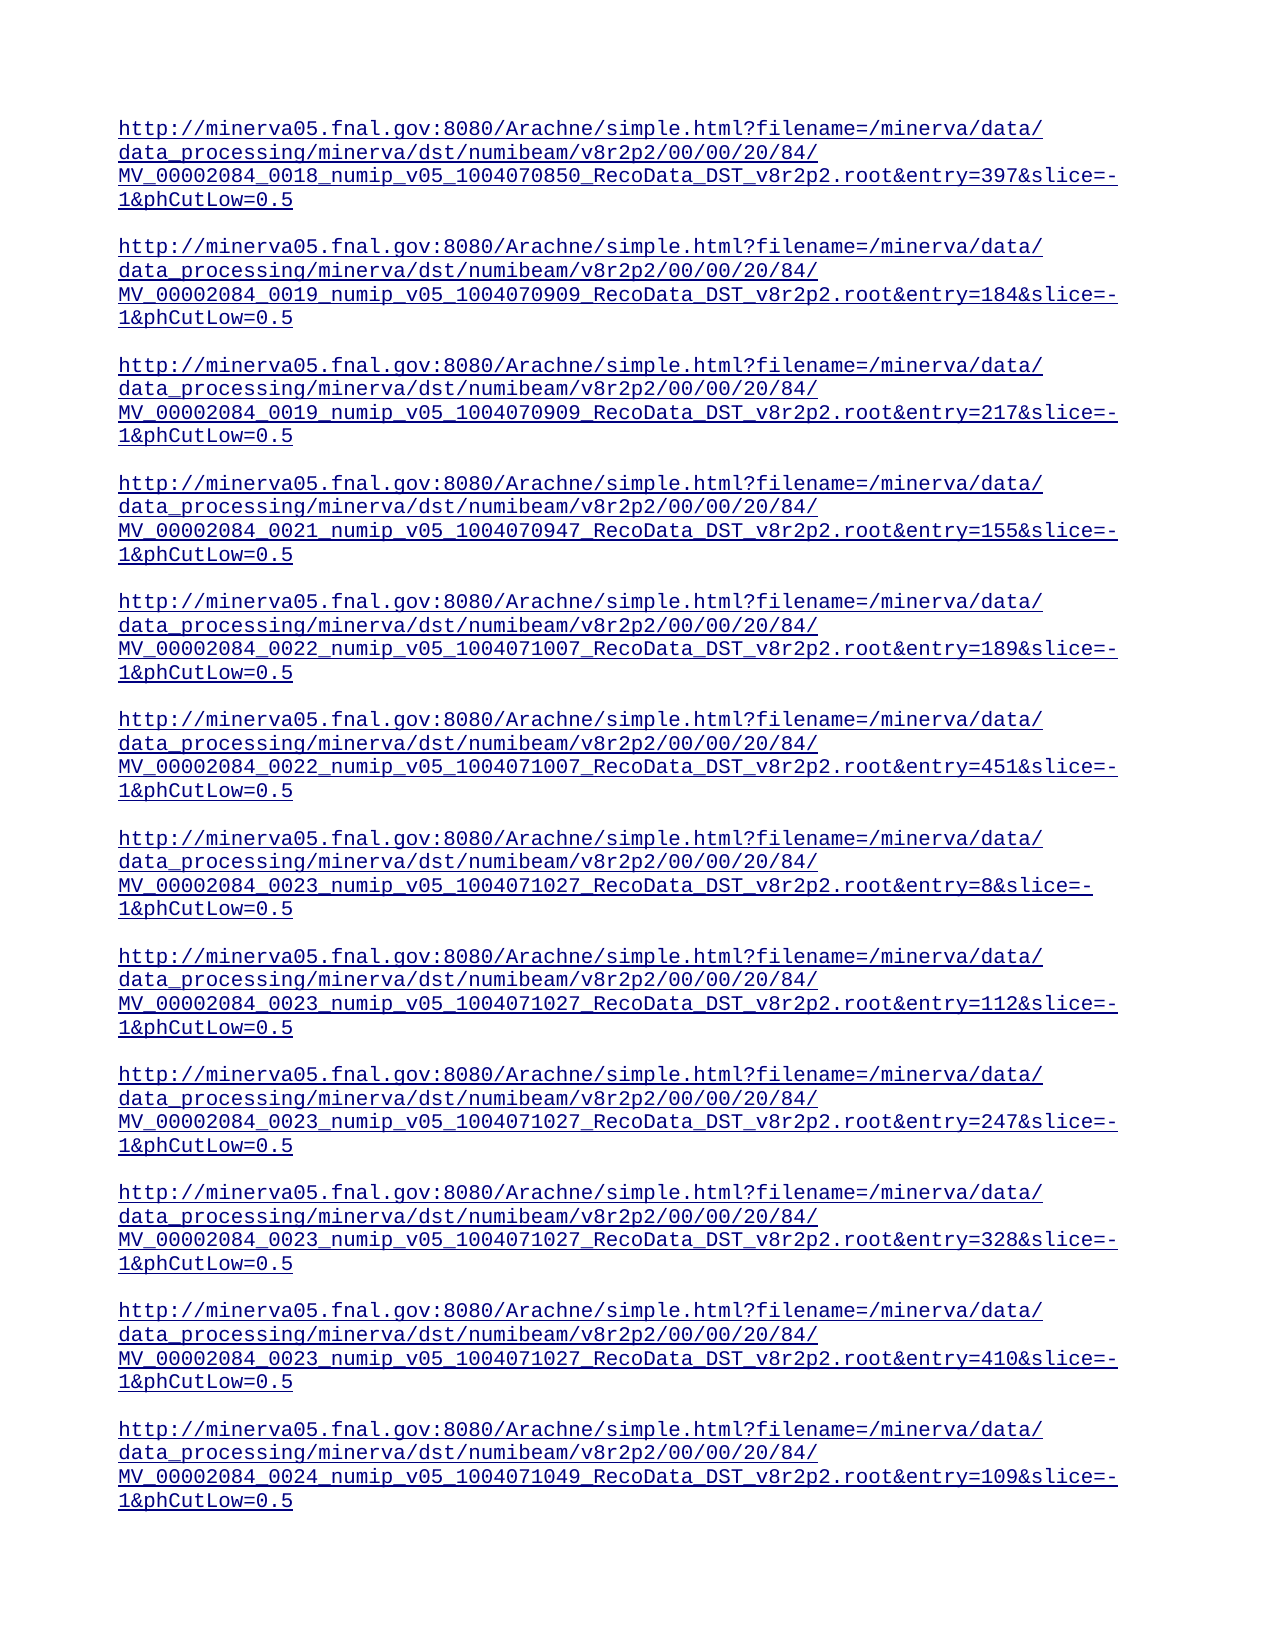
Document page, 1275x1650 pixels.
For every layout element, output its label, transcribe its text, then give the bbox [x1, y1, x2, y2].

text http://minerva05.fnal.gov:8080/Arachne/simple.html?filename=/minerva/data/data_processing/minerva/dst/numibeam/v8r2p2/00/00/20/84/MV_00002084_0023_numip_v05_1004071027_RecoData_DST_v8r2p2.root&entry=410&slice=-1&phCutLow=0.5 [118, 1300, 1157, 1395]
text http://minerva05.fnal.gov:8080/Arachne/simple.html?filename=/minerva/data/data_processing/minerva/dst/numibeam/v8r2p2/00/00/20/84/MV_00002084_0023_numip_v05_1004071027_RecoData_DST_v8r2p2.root&entry=8&slice=-1&phCutLow=0.5 [118, 827, 1157, 922]
text http://minerva05.fnal.gov:8080/Arachne/simple.html?filename=/minerva/data/data_processing/minerva/dst/numibeam/v8r2p2/00/00/20/84/MV_00002084_0019_numip_v05_1004070909_RecoData_DST_v8r2p2.root&entry=184&slice=-1&phCutLow=0.5 [118, 236, 1157, 331]
text http://minerva05.fnal.gov:8080/Arachne/simple.html?filename=/minerva/data/data_processing/minerva/dst/numibeam/v8r2p2/00/00/20/84/MV_00002084_0023_numip_v05_1004071027_RecoData_DST_v8r2p2.root&entry=247&slice=-1&phCutLow=0.5 [118, 1064, 1157, 1182]
text http://minerva05.fnal.gov:8080/Arachne/simple.html?filename=/minerva/data/data_processing/minerva/dst/numibeam/v8r2p2/00/00/20/84/MV_00002084_0023_numip_v05_1004071027_RecoData_DST_v8r2p2.root&entry=112&slice=-1&phCutLow=0.5 [118, 946, 1157, 1040]
text http://minerva05.fnal.gov:8080/Arachne/simple.html?filename=/minerva/data/data_processing/minerva/dst/numibeam/v8r2p2/00/00/20/84/MV_00002084_0018_numip_v05_1004070850_RecoData_DST_v8r2p2.root&entry=397&slice=-1&phCutLow=0.5 [118, 118, 1157, 213]
text http://minerva05.fnal.gov:8080/Arachne/simple.html?filename=/minerva/data/data_processing/minerva/dst/numibeam/v8r2p2/00/00/20/84/MV_00002084_0024_numip_v05_1004071049_RecoData_DST_v8r2p2.root&entry=109&slice=-1&phCutLow=0.5 [118, 1419, 1157, 1513]
text http://minerva05.fnal.gov:8080/Arachne/simple.html?filename=/minerva/data/data_processing/minerva/dst/numibeam/v8r2p2/00/00/20/84/MV_00002084_0023_numip_v05_1004071027_RecoData_DST_v8r2p2.root&entry=328&slice=-1&phCutLow=0.5 [118, 1182, 1157, 1277]
text http://minerva05.fnal.gov:8080/Arachne/simple.html?filename=/minerva/data/data_processing/minerva/dst/numibeam/v8r2p2/00/00/20/84/MV_00002084_0022_numip_v05_1004071007_RecoData_DST_v8r2p2.root&entry=189&slice=-1&phCutLow=0.5 [118, 591, 1157, 686]
text http://minerva05.fnal.gov:8080/Arachne/simple.html?filename=/minerva/data/data_processing/minerva/dst/numibeam/v8r2p2/00/00/20/84/MV_00002084_0019_numip_v05_1004070909_RecoData_DST_v8r2p2.root&entry=217&slice=-1&phCutLow=0.5 [118, 354, 1157, 449]
text http://minerva05.fnal.gov:8080/Arachne/simple.html?filename=/minerva/data/data_processing/minerva/dst/numibeam/v8r2p2/00/00/20/84/MV_00002084_0022_numip_v05_1004071007_RecoData_DST_v8r2p2.root&entry=451&slice=-1&phCutLow=0.5 [118, 709, 1157, 804]
text http://minerva05.fnal.gov:8080/Arachne/simple.html?filename=/minerva/data/data_processing/minerva/dst/numibeam/v8r2p2/00/00/20/84/MV_00002084_0021_numip_v05_1004070947_RecoData_DST_v8r2p2.root&entry=155&slice=-1&phCutLow=0.5 [118, 473, 1157, 567]
